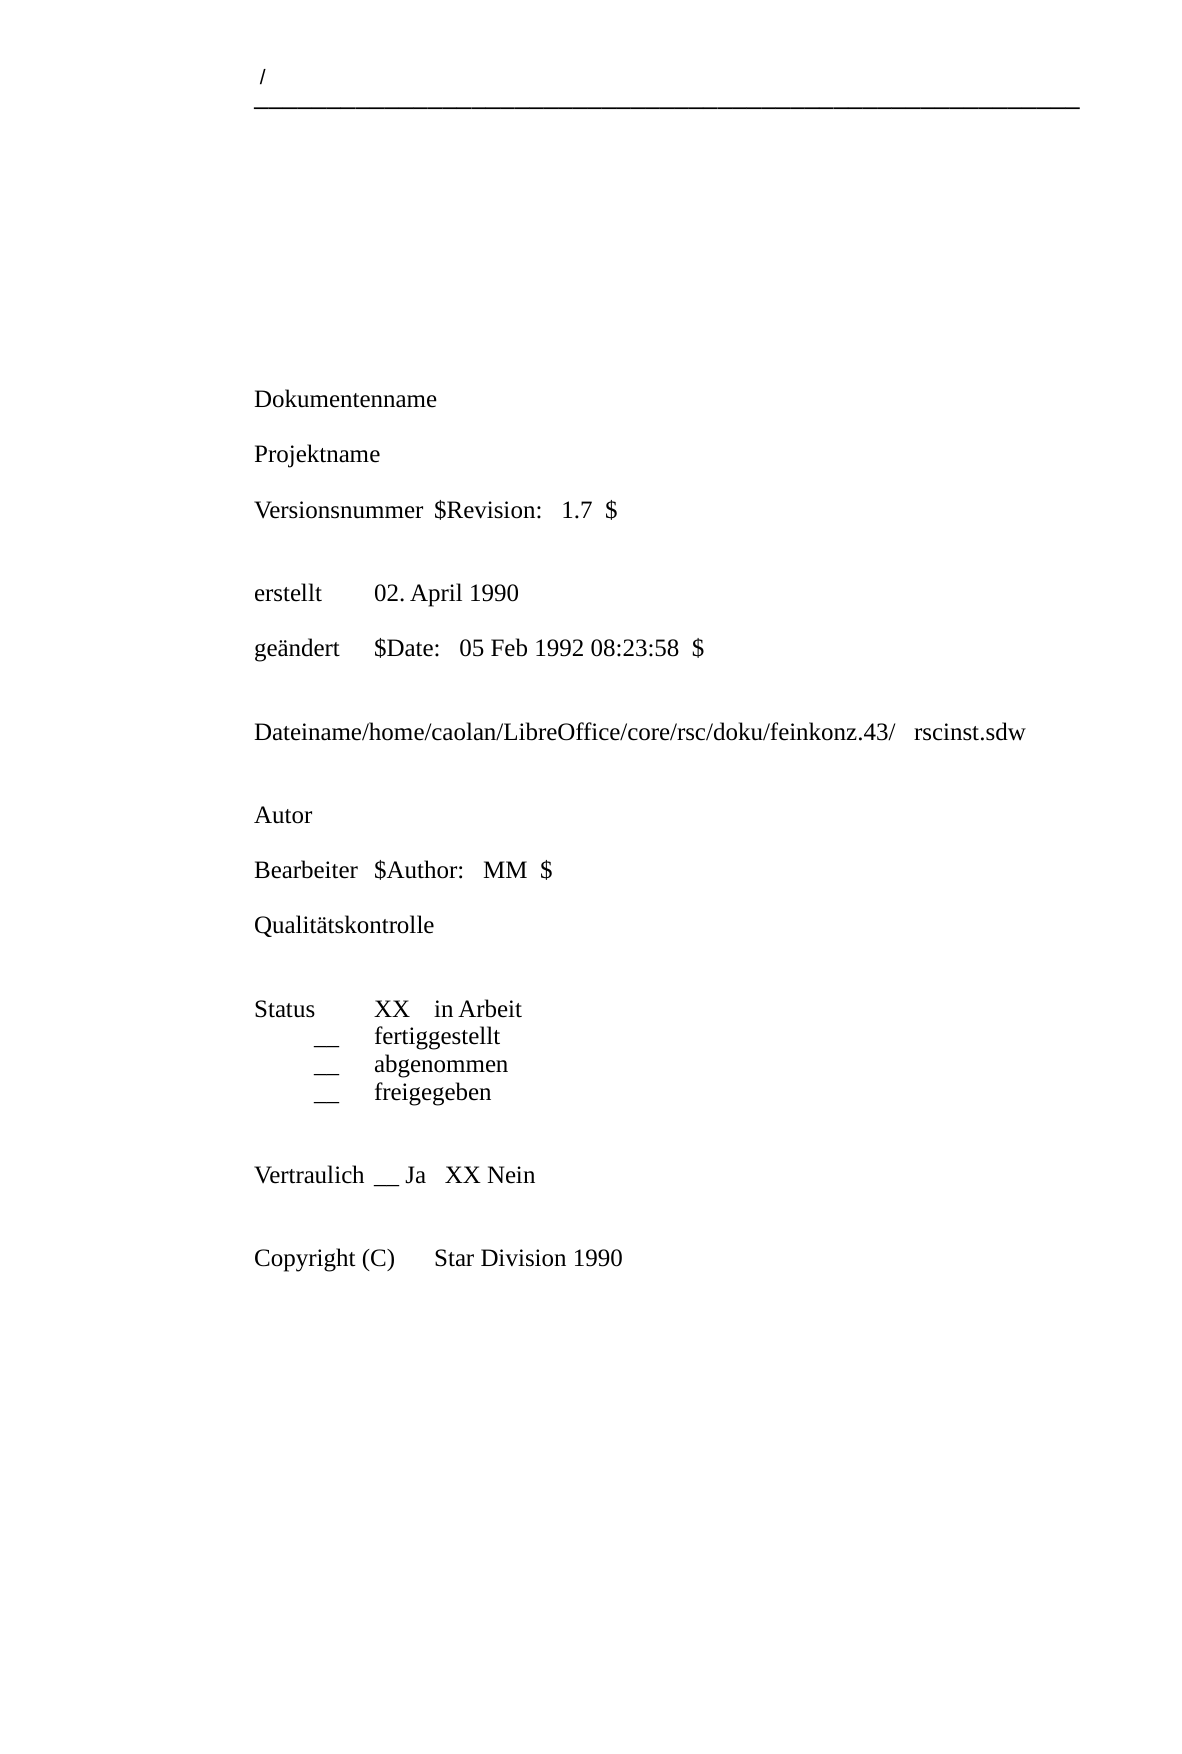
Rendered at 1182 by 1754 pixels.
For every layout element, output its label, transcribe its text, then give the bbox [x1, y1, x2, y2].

text Projektname [254, 441, 1110, 468]
text AutorCaolán McNamara [254, 801, 1110, 828]
text Status XX in Arbeit [254, 995, 1110, 1022]
text __ fertiggestellt [254, 1022, 1110, 1050]
text __ abgenommen [254, 1050, 1110, 1078]
text geändert $Date: 05 Feb 1992 08:23:58 $ [254, 634, 1110, 662]
text Bearbeiter $Author: MM $ [254, 856, 1110, 884]
text Dokumentenname [254, 385, 1110, 413]
text Dateiname/home/caolan/LibreOffice/core/rsc/doku/feinkonz.43/ rscinst.sdw [254, 718, 1110, 745]
text Copyright (C) Star Division 1990 [254, 1244, 1110, 1272]
text __ freigegeben [254, 1078, 1110, 1106]
text Qualitätskontrolle [254, 912, 1110, 939]
text Versionsnummer $Revision: 1.7 $ [254, 496, 1110, 524]
text Vertraulich __ Ja XX Nein [254, 1161, 1110, 1189]
text erstellt 02. April 1990 [254, 579, 1110, 607]
